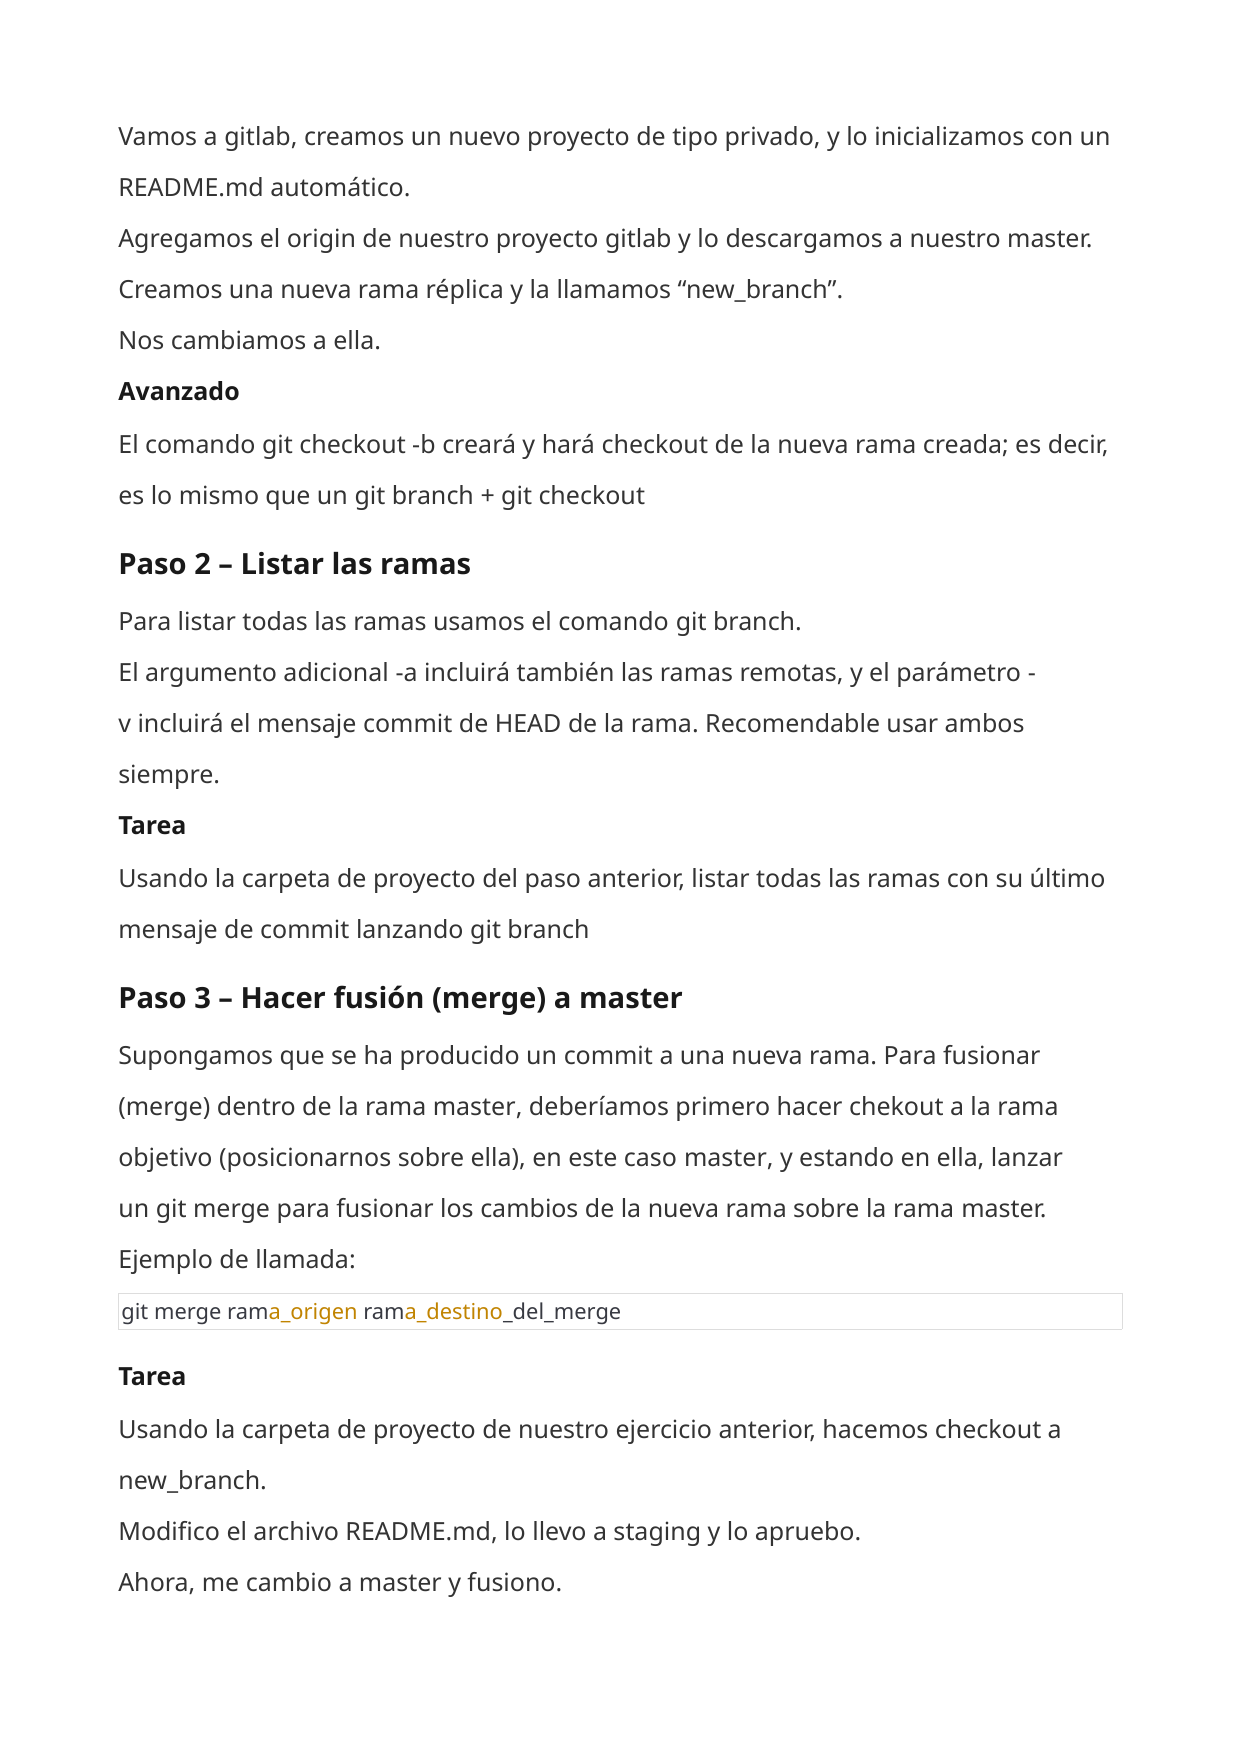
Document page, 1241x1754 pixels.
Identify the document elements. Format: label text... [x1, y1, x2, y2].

subtitle Tarea [118, 808, 1122, 842]
text Usando la carpeta de proyecto de nuestro ejercicio anterior, hacemos checkout a new_branch. [118, 1412, 1122, 1497]
subtitle Paso 2 – Listar las ramas [118, 543, 1122, 583]
text El argumento adicional -a incluirá también las ramas remotas, y el parámetro -v incluirá el mensaje commit de HEAD de la rama. Recomendable usar ambos siempre. [118, 654, 1122, 791]
text Agregamos el origin de nuestro proyecto gitlab y lo descargamos a nuestro master. [118, 220, 1122, 254]
text Usando la carpeta de proyecto del paso anterior, listar todas las ramas con su último mensaje de commit lanzando git branch [118, 861, 1122, 946]
text Supongamos que se ha producido un commit a una nueva rama. Para fusionar (merge) dentro de la rama master, deberíamos primero hacer chekout a la rama objetivo (posicionarnos sobre ella), en este caso master, y estando en ella, lanzar un git merge para fusionar los cambios de la nueva rama sobre la rama master. [118, 1038, 1122, 1225]
text Modifico el archivo README.md, lo llevo a staging y lo apruebo. [118, 1514, 1122, 1548]
text Ejemplo de llamada: [118, 1242, 1122, 1276]
text git merge rama_origen rama_destino_del_merge [119, 1294, 1122, 1329]
text Vamos a gitlab, creamos un nuevo proyecto de tipo privado, y lo inicializamos con un README.md automático. [118, 118, 1122, 203]
text Creamos una nueva rama réplica y la llamamos “new_branch”. [118, 271, 1122, 305]
subtitle Avanzado [118, 373, 1122, 407]
text Nos cambiamos a ella. [118, 322, 1122, 356]
text El comando git checkout -b creará y hará checkout de la nueva rama creada; es decir, es lo mismo que un git branch + git checkout [118, 427, 1122, 512]
text Ahora, me cambio a master y fusiono. [118, 1565, 1122, 1599]
text Para listar todas las ramas usamos el comando git branch. [118, 603, 1122, 637]
subtitle Paso 3 – Hacer fusión (merge) a master [118, 978, 1122, 1017]
subtitle Tarea [118, 1358, 1122, 1392]
